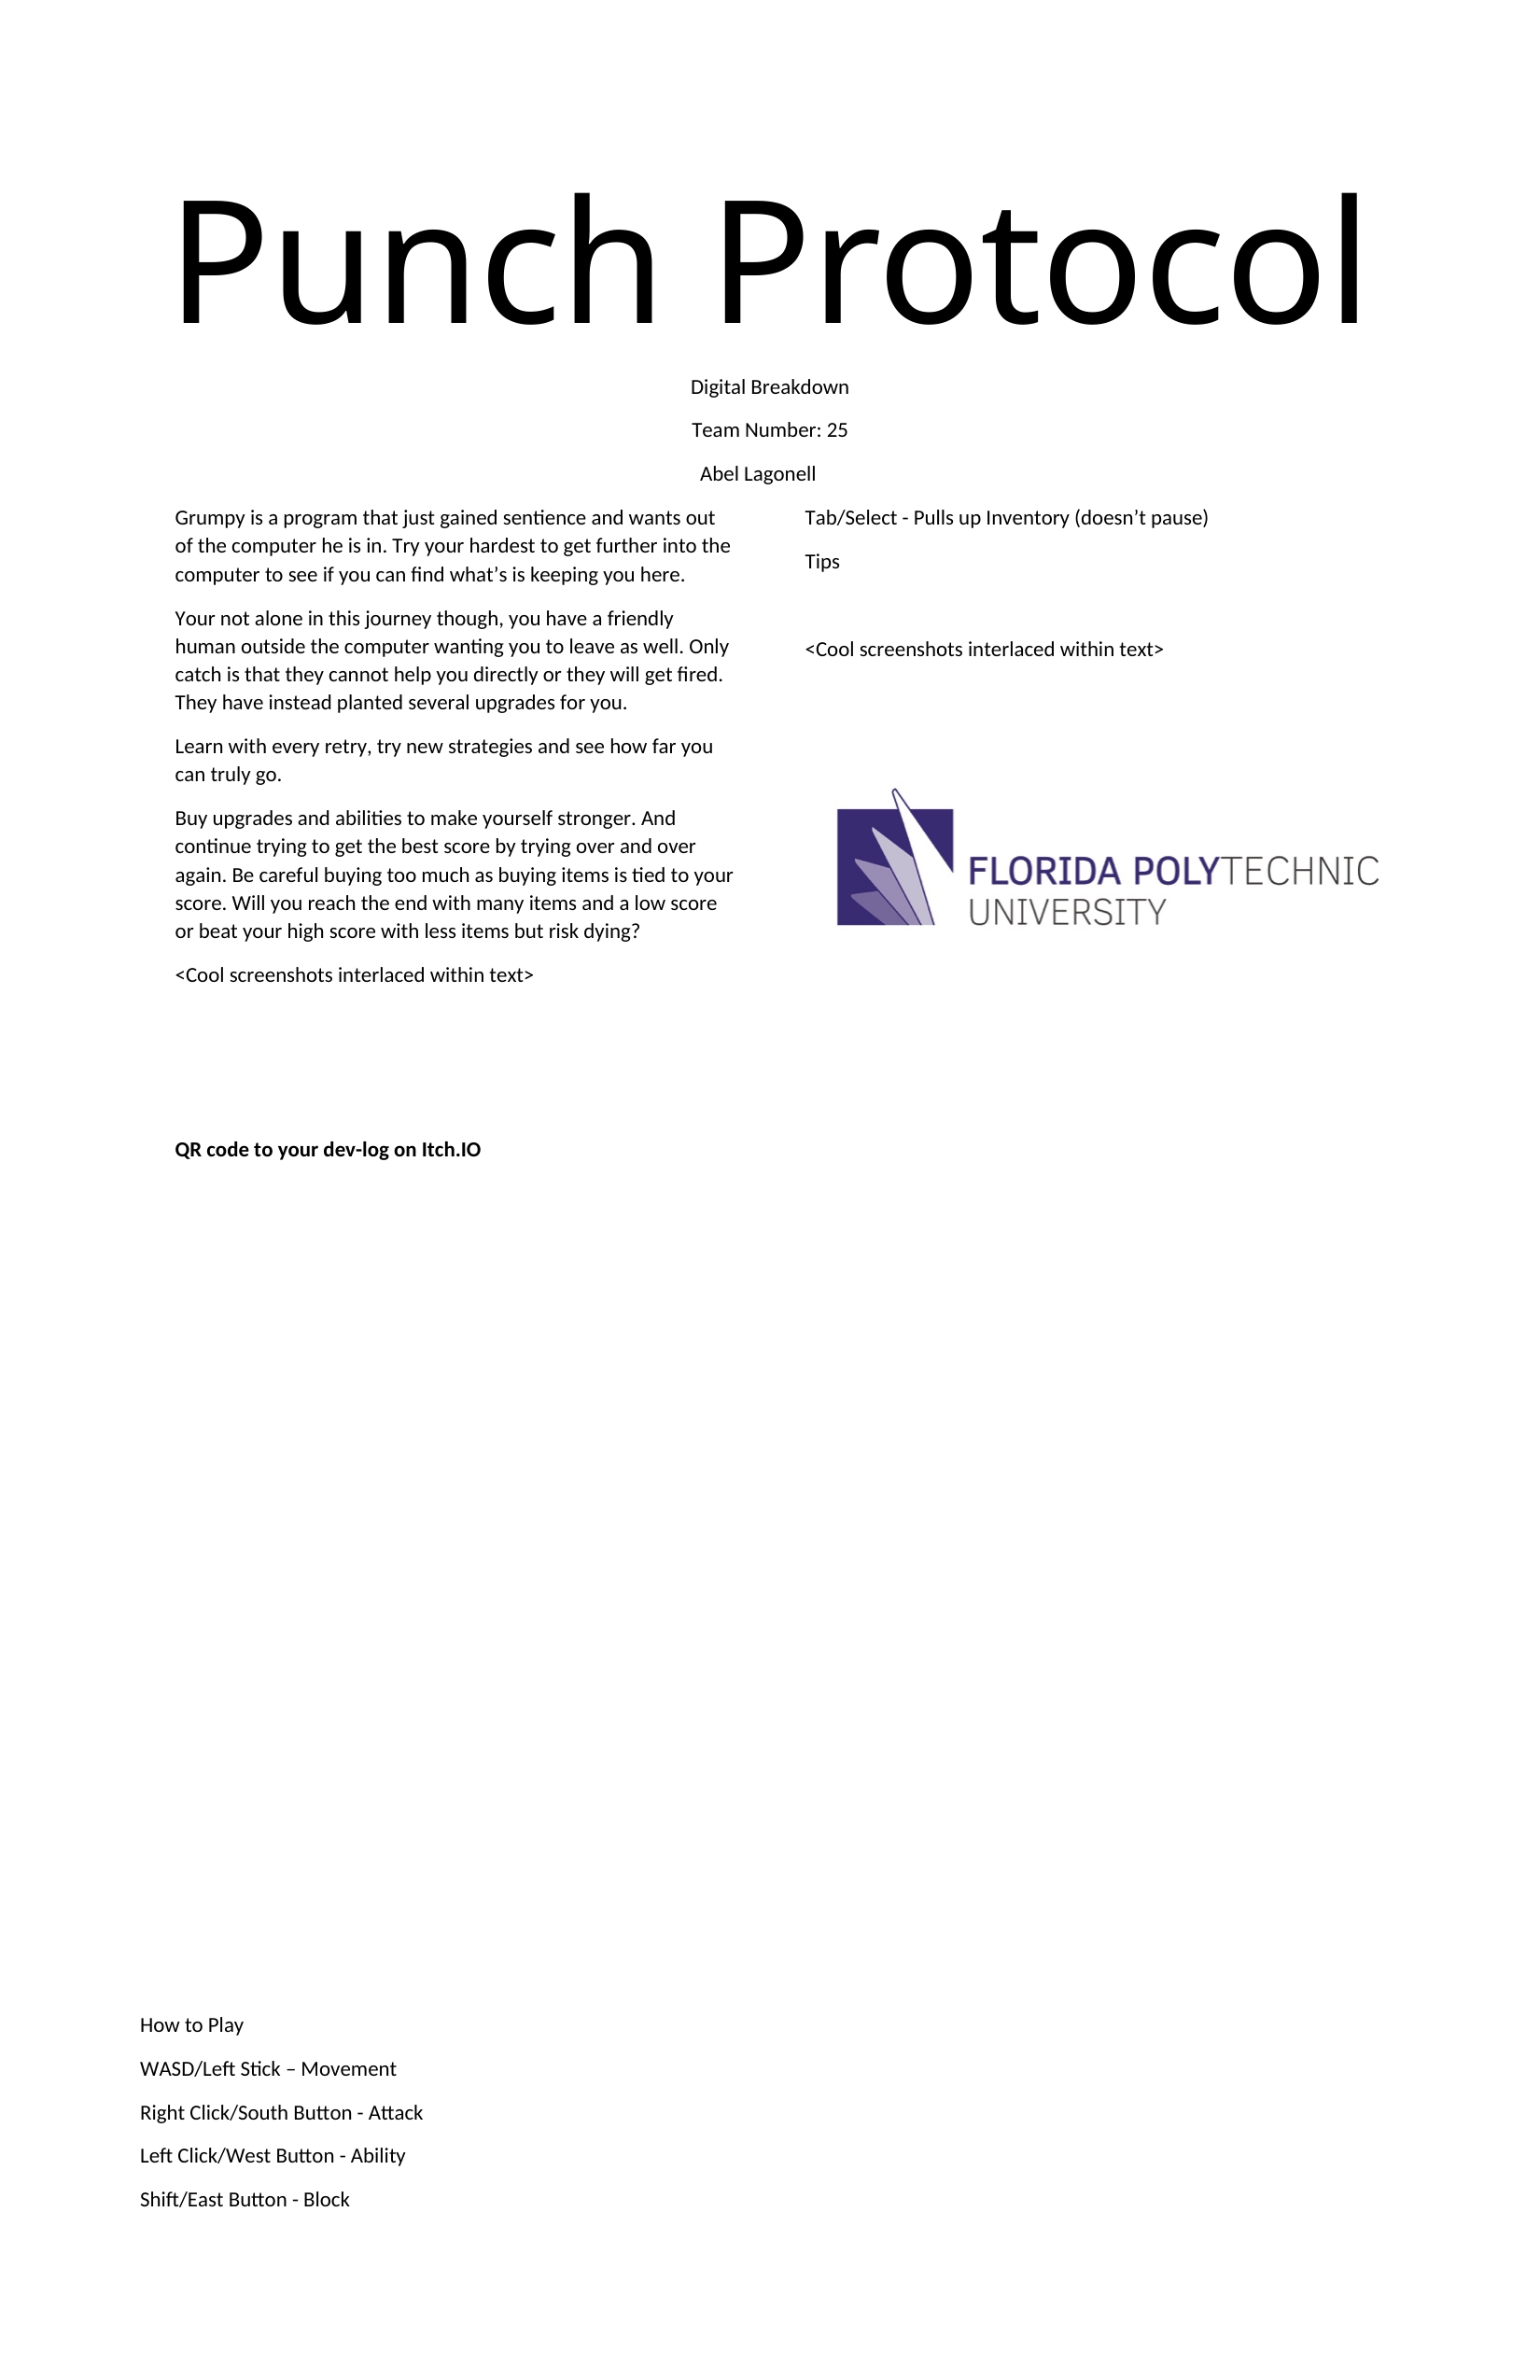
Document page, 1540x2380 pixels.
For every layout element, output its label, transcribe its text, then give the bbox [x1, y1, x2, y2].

text Team Number: 25 [140, 417, 1400, 442]
text <Cool screenshots interlaced within text> [805, 636, 1400, 662]
text QR code to your dev-log on Itch.IO [175, 1136, 735, 1162]
text WASD/Left Stick – Movement [140, 2055, 735, 2081]
text Buy upgrades and abilities to make yourself stronger. And continue trying to get the best score by trying over and over again. Be careful buying too much as buying items is tied to your score. Will you reach the end with many items and a low score or beat your high score with less items but risk dying? [175, 805, 735, 944]
text Right Click/South Button - Attack [140, 2099, 735, 2125]
text Left Click/West Button - Ability [140, 2143, 735, 2168]
text Your not alone in this journey though, you have a friendly human outside the computer wanting you to leave as well. Only catch is that they cannot help you directly or they will get fired. They have instead planted several upgrades for you. [175, 605, 735, 715]
text Abel Lagonell [140, 460, 1400, 486]
text Digital Breakdown [140, 373, 1400, 399]
text Shift/East Button - Block [140, 2186, 735, 2212]
title Punch Protocol [140, 140, 1400, 373]
text Grumpy is a program that just gained sentience and wants out of the computer he is in. Try your hardest to get further into the computer to see if you can find what’s is keeping you here. [175, 504, 735, 587]
text How to Play [140, 2011, 735, 2037]
picture [805, 766, 1400, 958]
text Tips [805, 548, 1400, 574]
text Tab/Select - Pulls up Inventory (doesn’t pause) [805, 504, 1400, 530]
text Learn with every retry, try new strategies and see how far you can truly go. [175, 733, 735, 787]
text <Cool screenshots interlaced within text> [175, 961, 735, 987]
